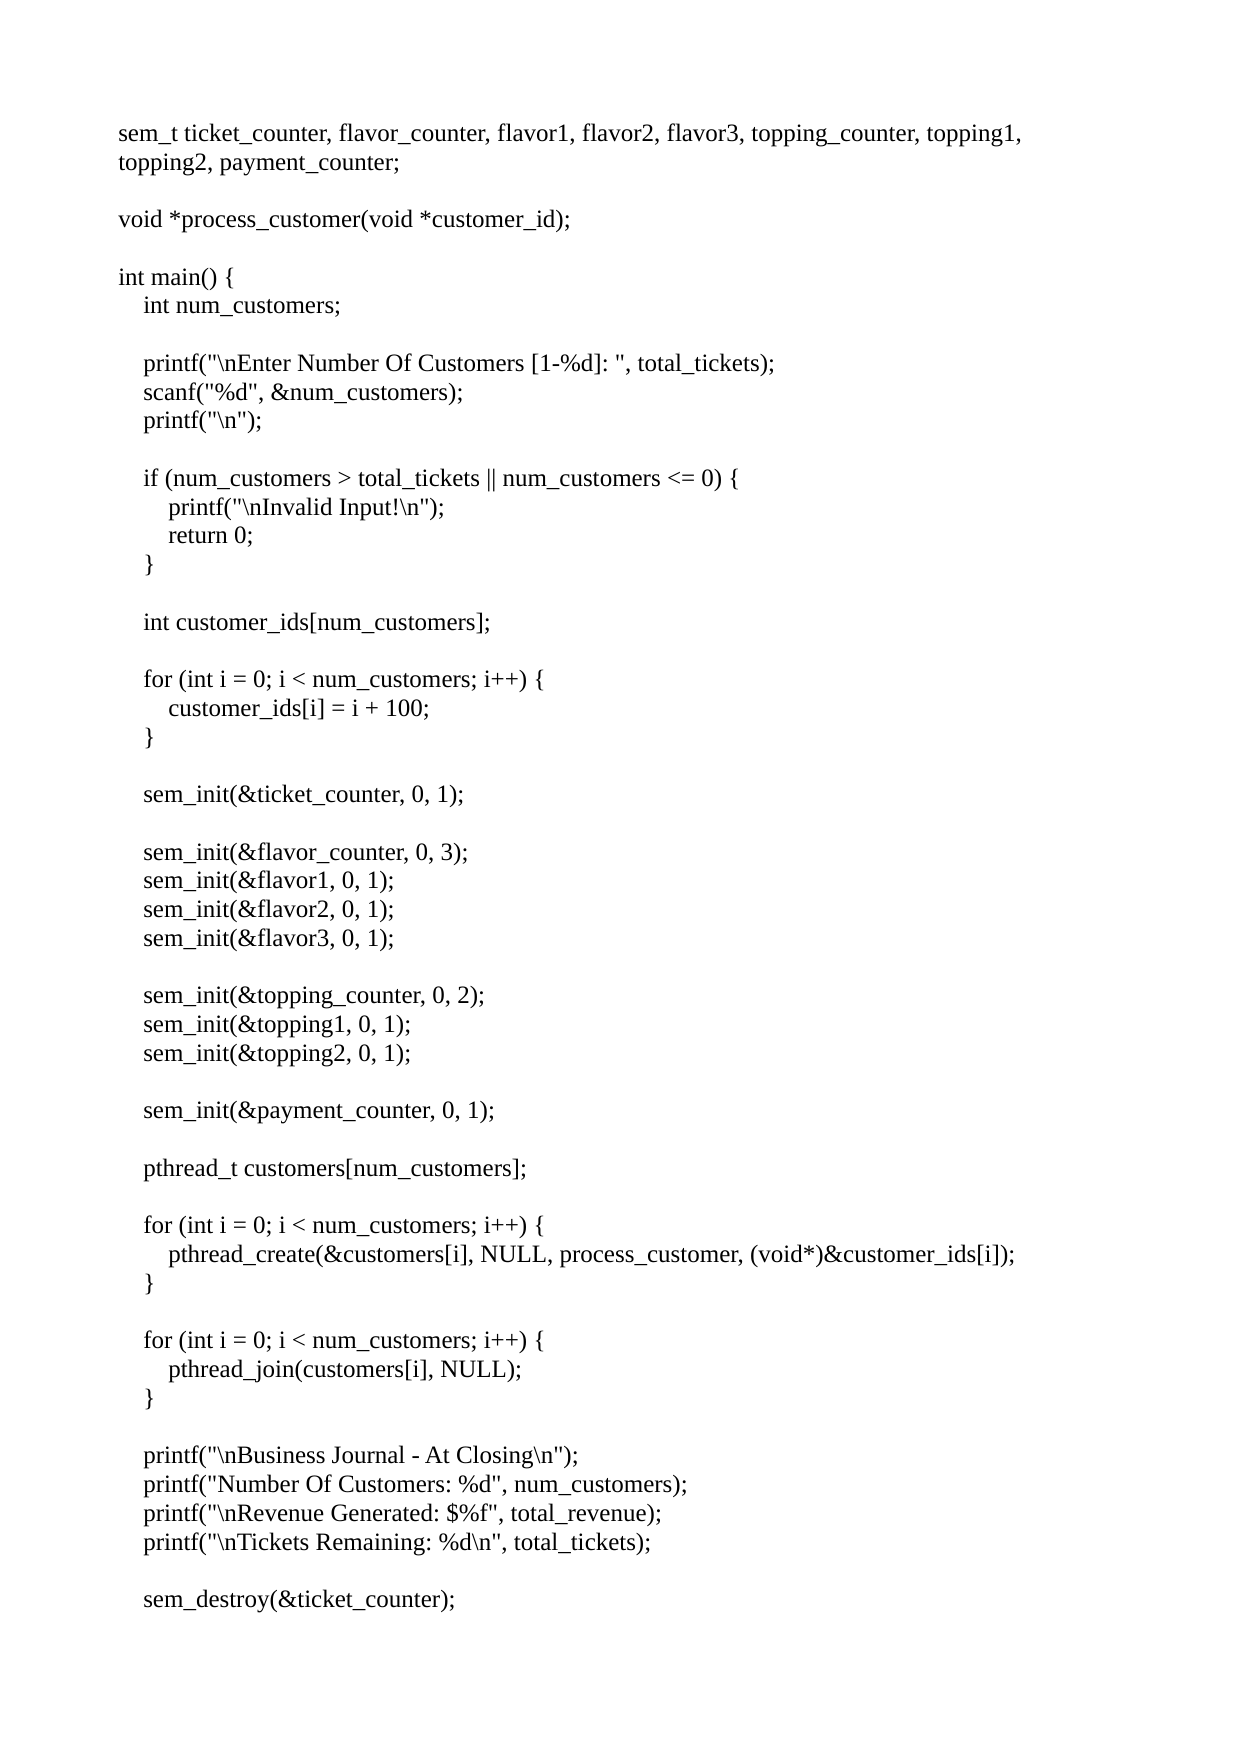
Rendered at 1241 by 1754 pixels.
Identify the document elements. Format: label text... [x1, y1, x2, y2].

text sem_init(&flavor_counter, 0, 3); [118, 837, 1122, 866]
text sem_destroy(&ticket_counter); [118, 1584, 1122, 1613]
text } [118, 1268, 1122, 1297]
text for (int i = 0; i < num_customers; i++) { [118, 664, 1122, 693]
text } [118, 1383, 1122, 1412]
text int main() { [118, 262, 1122, 291]
text customer_ids[i] = i + 100; [118, 693, 1122, 722]
text sem_init(&topping1, 0, 1); [118, 1009, 1122, 1038]
text for (int i = 0; i < num_customers; i++) { [118, 1211, 1122, 1239]
text scanf("%d", &num_customers); [118, 377, 1122, 406]
text pthread_t customers[num_customers]; [118, 1153, 1122, 1182]
text } [118, 722, 1122, 751]
text printf("\nTickets Remaining: %d\n", total_tickets); [118, 1527, 1122, 1556]
text pthread_create(&customers[i], NULL, process_customer, (void*)&customer_ids[i]); [118, 1239, 1122, 1268]
text sem_t ticket_counter, flavor_counter, flavor1, flavor2, flavor3, topping_counter, topping1, topping2, payment_counter; [118, 118, 1122, 176]
text void *process_customer(void *customer_id); [118, 204, 1122, 233]
text sem_init(&payment_counter, 0, 1); [118, 1096, 1122, 1124]
text printf("\nEnter Number Of Customers [1-%d]: ", total_tickets); [118, 348, 1122, 377]
text sem_init(&topping2, 0, 1); [118, 1038, 1122, 1067]
text printf("\nRevenue Generated: $%f", total_revenue); [118, 1498, 1122, 1527]
text int num_customers; [118, 291, 1122, 319]
text printf("\nInvalid Input!\n"); [118, 492, 1122, 521]
text int customer_ids[num_customers]; [118, 607, 1122, 636]
text return 0; [118, 521, 1122, 549]
text sem_init(&flavor3, 0, 1); [118, 923, 1122, 952]
text if (num_customers > total_tickets || num_customers <= 0) { [118, 463, 1122, 492]
text for (int i = 0; i < num_customers; i++) { [118, 1326, 1122, 1354]
text printf("\n"); [118, 406, 1122, 434]
text } [118, 549, 1122, 578]
text sem_init(&flavor1, 0, 1); [118, 866, 1122, 894]
text sem_init(&ticket_counter, 0, 1); [118, 779, 1122, 808]
text sem_init(&flavor2, 0, 1); [118, 894, 1122, 923]
text printf("Number Of Customers: %d", num_customers); [118, 1469, 1122, 1498]
text pthread_join(customers[i], NULL); [118, 1354, 1122, 1383]
text sem_init(&topping_counter, 0, 2); [118, 981, 1122, 1009]
text printf("\nBusiness Journal - At Closing\n"); [118, 1441, 1122, 1469]
